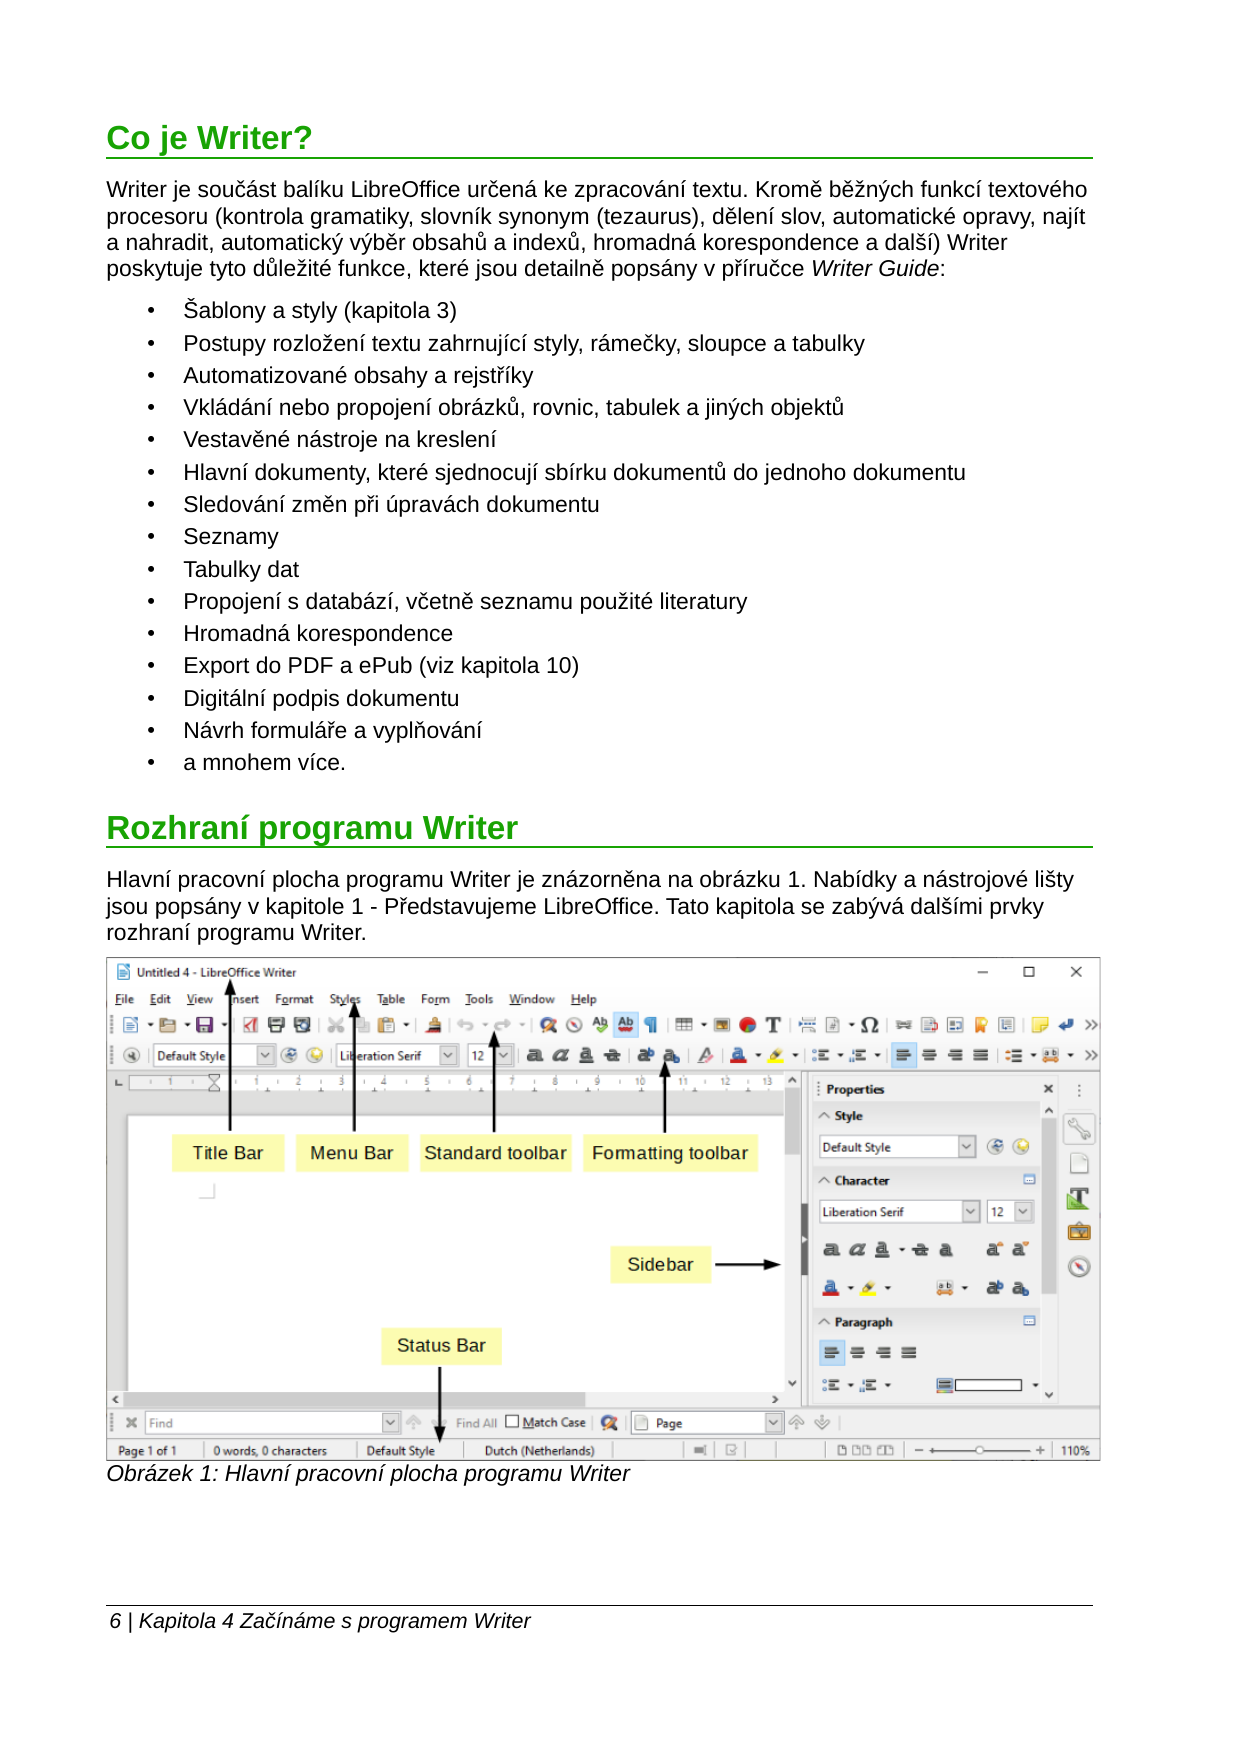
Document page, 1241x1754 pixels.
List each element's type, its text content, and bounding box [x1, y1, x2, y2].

list Hromadná korespondence [144, 617, 1093, 646]
list Hlavní dokumenty, které sjednocují sbírku dokumentů do jednoho dokumentu [144, 456, 1093, 485]
subtitle Co je Writer? [106, 118, 1093, 157]
list Propojení s databází, včetně seznamu použité literatury [144, 585, 1093, 614]
list Návrh formuláře a vyplňování [144, 714, 1093, 743]
list Digitální podpis dokumentu [144, 682, 1093, 711]
list Šablony a styly (kapitola 3) [144, 294, 1093, 323]
list Tabulky dat [144, 553, 1093, 582]
list Automatizované obsahy a rejstříky [144, 359, 1093, 388]
picture [106, 957, 1101, 1461]
list Seznamy [144, 520, 1093, 549]
list Vestavěné nástroje na kreslení [144, 423, 1093, 453]
text Writer je součást balíku LibreOffice určená ke zpracování textu. Kromě běžných funkcí textového procesoru (kontrola gramatiky, slovník synonym (tezaurus), dělení slov, automatické opravy, najít a nahradit, automatický výběr obsahů a indexů, hromadná korespondence a další) Writer poskytuje tyto důležité funkce, které jsou detailně popsány v příručce Writer Guide: [106, 176, 1093, 282]
list Vkládání nebo propojení obrázků, rovnic, tabulek a jiných objektů [144, 391, 1093, 420]
list Sledování změn při úpravách dokumentu [144, 488, 1093, 517]
text Obrázek 1: Hlavní pracovní plocha programu Writer [106, 1461, 1100, 1487]
list Export do PDF a ePub (viz kapitola 10) [144, 649, 1093, 679]
text Hlavní pracovní plocha programu Writer je znázorněna na obrázku 1. Nabídky a nástrojové lišty jsou popsány v kapitole 1 - Představujeme LibreOffice. Tato kapitola se zabývá dalšími prvky rozhraní programu Writer. [106, 866, 1093, 945]
list Postupy rozložení textu zahrnující styly, rámečky, sloupce a tabulky [144, 327, 1093, 356]
subtitle Rozhraní programu Writer [106, 808, 1093, 846]
list a mnohem více. [144, 746, 1093, 778]
